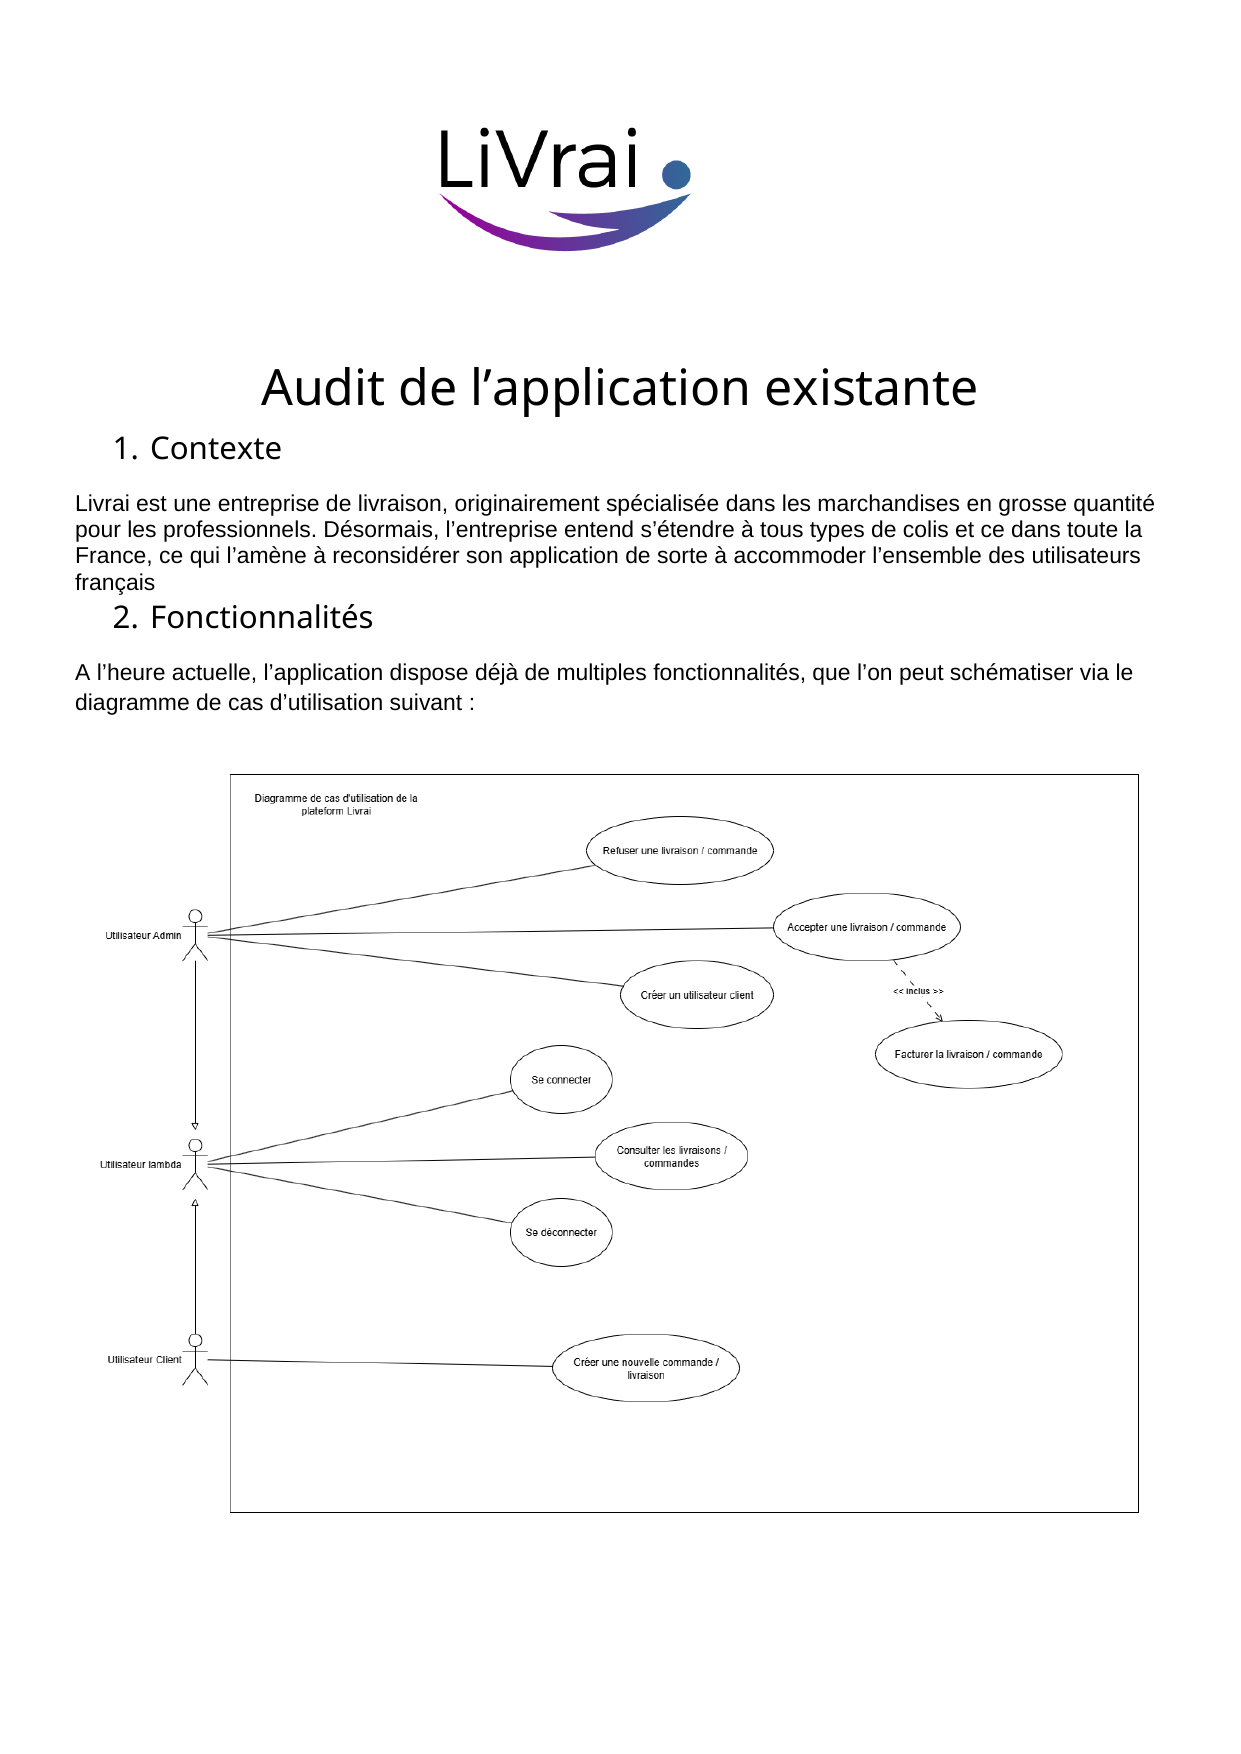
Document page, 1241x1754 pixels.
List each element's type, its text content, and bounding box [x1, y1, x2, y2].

text Livrai est une entreprise de livraison, originairement spécialisée dans les marchandises en grosse quantité pour les professionnels. Désormais, l’entreprise entend s’étendre à tous types de colis et ce dans toute la France, ce qui l’amène à reconsidérer son application de sorte à accommoder l’ensemble des utilisateurs français [75, 490, 1165, 595]
text A l’heure actuelle, l’application dispose déjà de multiples fonctionnalités, que l’on peut schématiser via le diagramme de cas d’utilisation suivant : [75, 658, 1165, 715]
list Contexte [112, 426, 1165, 469]
text Audit de l’application existante [75, 352, 1165, 420]
list Fonctionnalités [112, 595, 1165, 638]
